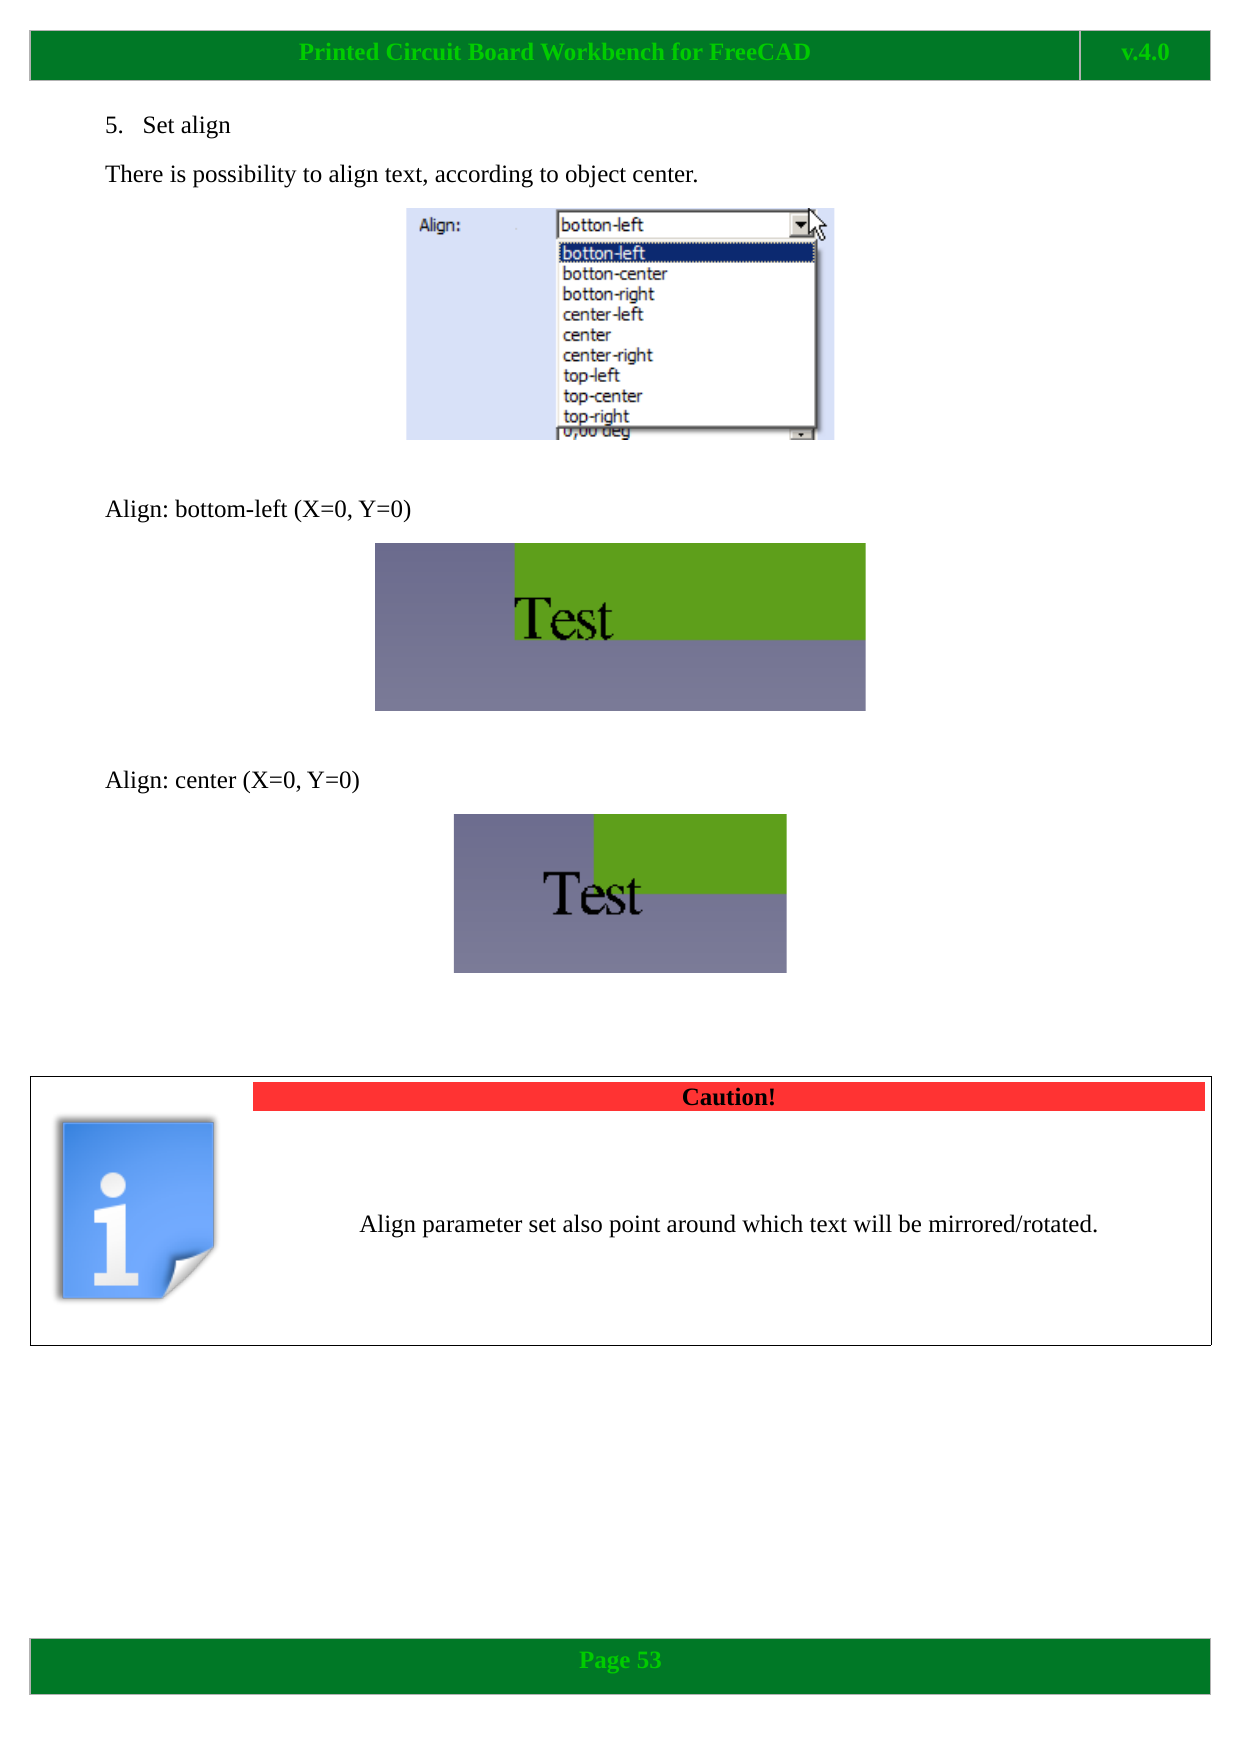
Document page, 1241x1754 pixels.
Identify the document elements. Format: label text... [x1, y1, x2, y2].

picture [375, 543, 866, 711]
text There is possibility to align text, according to object center. [30, 159, 1211, 188]
table_cell Align parameter set also point around which text will be mirrored/rotated. [247, 1116, 1211, 1345]
table_header Caution! [247, 1077, 1211, 1116]
picture [406, 208, 835, 440]
picture [453, 814, 787, 973]
list Set align [105, 110, 1211, 139]
text Align: bottom-left (X=0, Y=0) [30, 494, 1211, 523]
table_header [31, 1077, 247, 1345]
picture [38, 1110, 239, 1311]
text Align: center (X=0, Y=0) [30, 765, 1211, 794]
